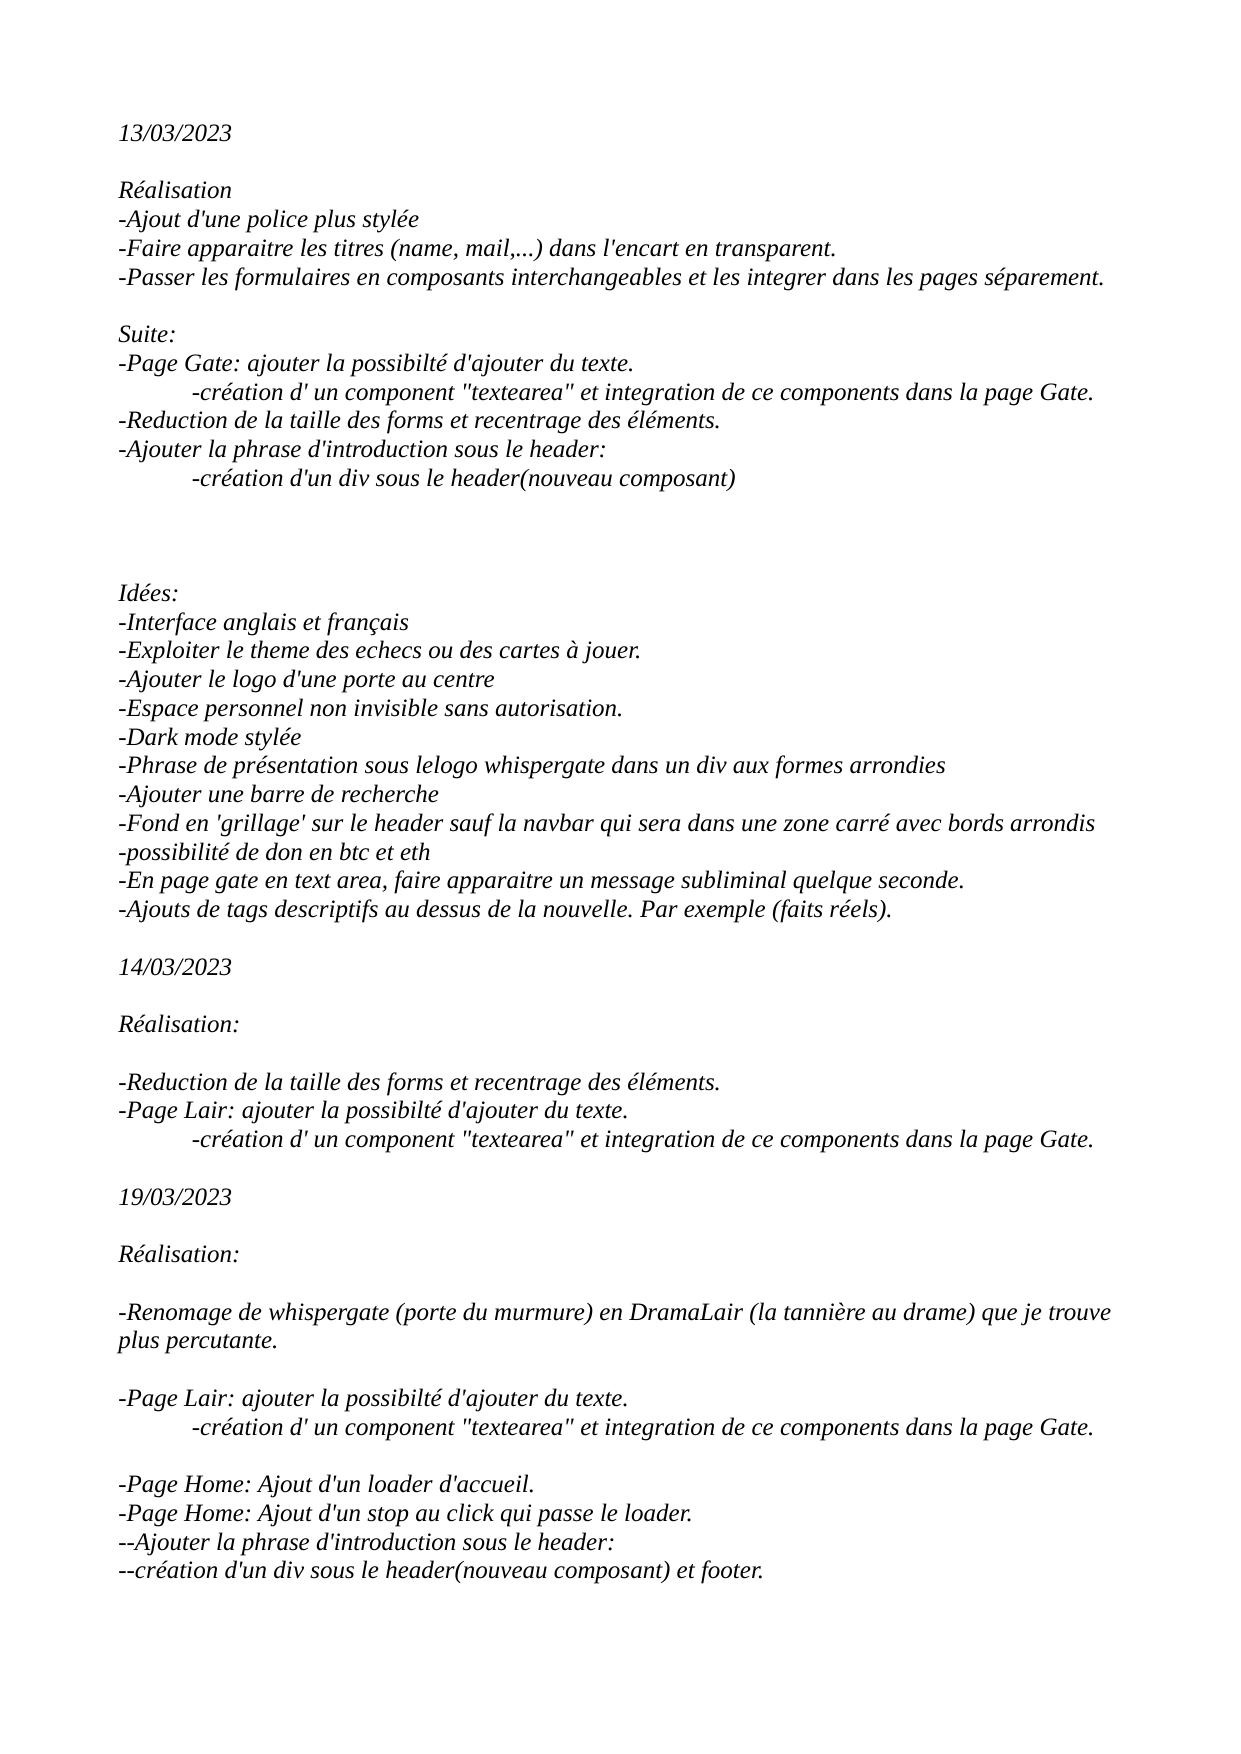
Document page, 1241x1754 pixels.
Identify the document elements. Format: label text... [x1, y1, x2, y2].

text -Faire apparaitre les titres (name, mail,...) dans l'encart en transparent. [118, 233, 1122, 262]
text -Reduction de la taille des forms et recentrage des éléments. [118, 406, 1122, 434]
text Réalisation: [118, 1239, 1122, 1268]
text --création d'un div sous le header(nouveau composant) et footer. [118, 1556, 1122, 1584]
text -Ajouter le logo d'une porte au centre [118, 664, 1122, 693]
text 19/03/2023 [118, 1182, 1122, 1211]
text 14/03/2023 [118, 952, 1122, 981]
text -Interface anglais et français [118, 607, 1122, 636]
text -Page Gate: ajouter la possibilté d'ajouter du texte. [118, 348, 1122, 377]
text -Dark mode stylée [118, 722, 1122, 751]
text -Page Lair: ajouter la possibilté d'ajouter du texte. [118, 1383, 1122, 1412]
text -Passer les formulaires en composants interchangeables et les integrer dans les pages séparement. [118, 262, 1122, 291]
text -Page Home: Ajout d'un stop au click qui passe le loader. [118, 1498, 1122, 1527]
text Idées: [118, 578, 1122, 607]
text -Exploiter le theme des echecs ou des cartes à jouer. [118, 636, 1122, 664]
text Suite: [118, 319, 1122, 348]
text Réalisation [118, 176, 1122, 204]
text -Page Home: Ajout d'un loader d'accueil. [118, 1469, 1122, 1498]
text -création d'un div sous le header(nouveau composant) [118, 463, 1122, 492]
text -Ajout d'une police plus stylée [118, 204, 1122, 233]
text -Espace personnel non invisible sans autorisation. [118, 693, 1122, 722]
text -Renomage de whispergate (porte du murmure) en DramaLair (la tannière au drame) que je trouve plus percutante. [118, 1297, 1122, 1354]
text --Ajouter la phrase d'introduction sous le header: [118, 1527, 1122, 1556]
text -Phrase de présentation sous lelogo whispergate dans un div aux formes arrondies [118, 751, 1122, 779]
text 13/03/2023 [118, 118, 1122, 147]
text -Ajouter une barre de recherche [118, 779, 1122, 808]
text -Fond en 'grillage' sur le header sauf la navbar qui sera dans une zone carré avec bords arrondis [118, 808, 1122, 837]
text -Ajouter la phrase d'introduction sous le header: [118, 434, 1122, 463]
text -création d' un component "textearea" et integration de ce components dans la page Gate. [118, 1412, 1122, 1441]
text -Page Lair: ajouter la possibilté d'ajouter du texte. [118, 1096, 1122, 1124]
text -création d' un component "textearea" et integration de ce components dans la page Gate. [118, 1124, 1122, 1153]
text -En page gate en text area, faire apparaitre un message subliminal quelque seconde. [118, 866, 1122, 894]
text -Reduction de la taille des forms et recentrage des éléments. [118, 1067, 1122, 1096]
text -possibilité de don en btc et eth [118, 837, 1122, 866]
text -Ajouts de tags descriptifs au dessus de la nouvelle. Par exemple (faits réels). [118, 894, 1122, 923]
text Réalisation: [118, 1009, 1122, 1038]
text -création d' un component "textearea" et integration de ce components dans la page Gate. [118, 377, 1122, 406]
